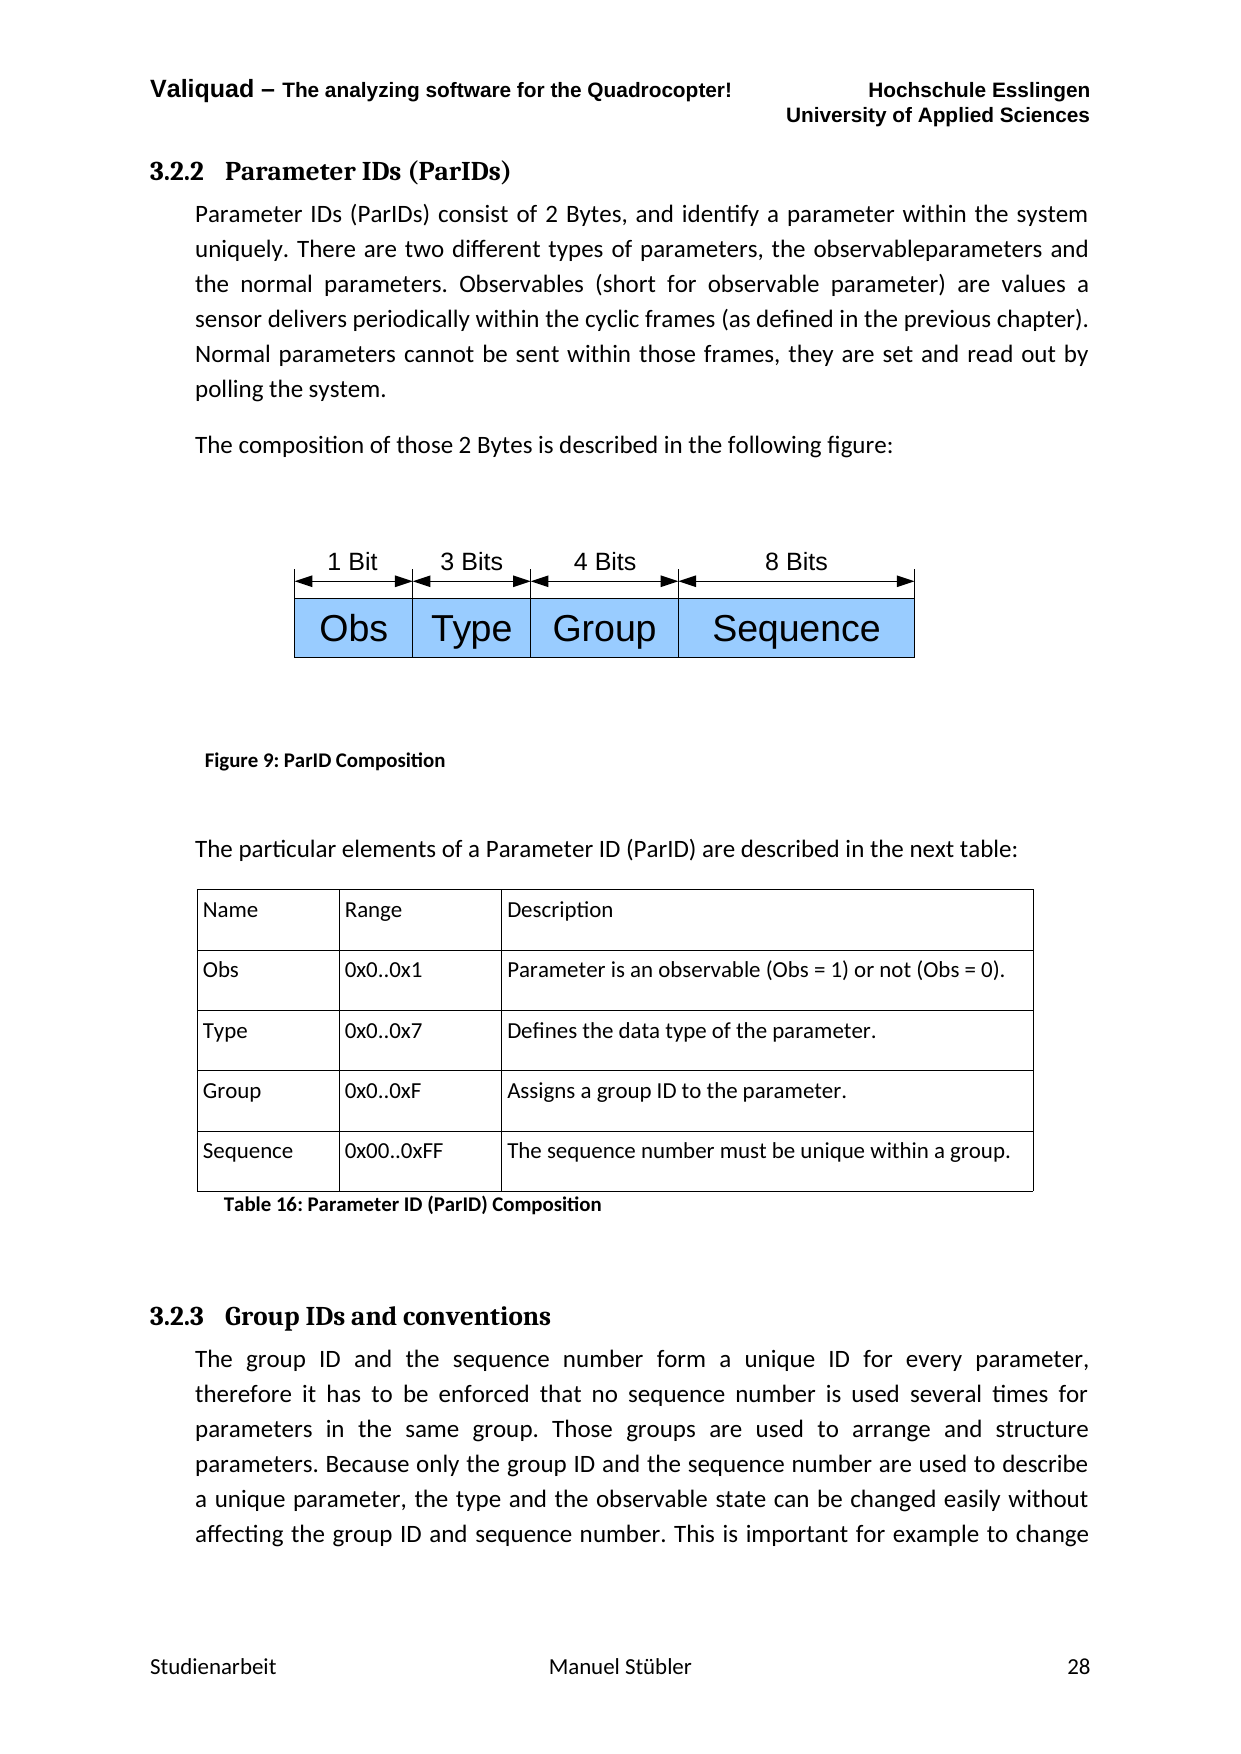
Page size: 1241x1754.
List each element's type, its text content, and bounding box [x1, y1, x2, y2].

table_cell Group [198, 1071, 339, 1131]
table_header Name [198, 890, 339, 949]
table_header Description [502, 890, 1033, 949]
text Parameter IDs (ParIDs) consist of 2 Bytes, and identify a parameter within the system uniquely. There are two different types of parameters, the observableparameters and the normal parameters. Observables (short for observable parameter) are values a sensor delivers periodically within the cyclic frames (as defined in the previous chapter). Normal parameters cannot be sent within those frames, they are set and read out by polling the system. [195, 198, 1090, 403]
table_cell 0x0..0xF [340, 1071, 501, 1131]
table_cell Sequence [198, 1132, 339, 1191]
text The composition of those 2 Bytes is described in the following figure: [195, 429, 1090, 459]
text The group ID and the sequence number form a unique ID for every parameter, therefore it has to be enforced that no sequence number is used several times for parameters in the same group. Those groups are used to arrange and structure parameters. Because only the group ID and the sequence number are used to describe a unique parameter, the type and the observable state can be changed easily without affecting the group ID and sequence number. This is important for example to change [195, 1343, 1090, 1549]
table_cell The sequence number must be unique within a group. [502, 1132, 1033, 1191]
table_header Range [340, 890, 501, 949]
table_cell Obs [198, 951, 339, 1010]
table_cell 0x0..0x7 [340, 1011, 501, 1070]
table_cell 0x00..0xFF [340, 1132, 501, 1191]
table_cell Type [198, 1011, 339, 1070]
table_cell 0x0..0x1 [340, 951, 501, 1010]
text Table 16: Parameter ID (ParID) Composition [150, 1191, 1090, 1217]
table_cell Parameter is an observable (Obs = 1) or not (Obs = 0). [502, 951, 1033, 1010]
text Figure 9: ParID Composition [204, 484, 1036, 773]
text The particular elements of a Parameter ID (ParID) are described in the next table: [195, 833, 1090, 864]
table_cell Defines the data type of the parameter. [502, 1011, 1033, 1070]
subtitle Group IDs and conventions [150, 1301, 1090, 1332]
subtitle Parameter IDs (ParIDs) [150, 156, 1090, 187]
table_cell Assigns a group ID to the parameter. [502, 1071, 1033, 1131]
